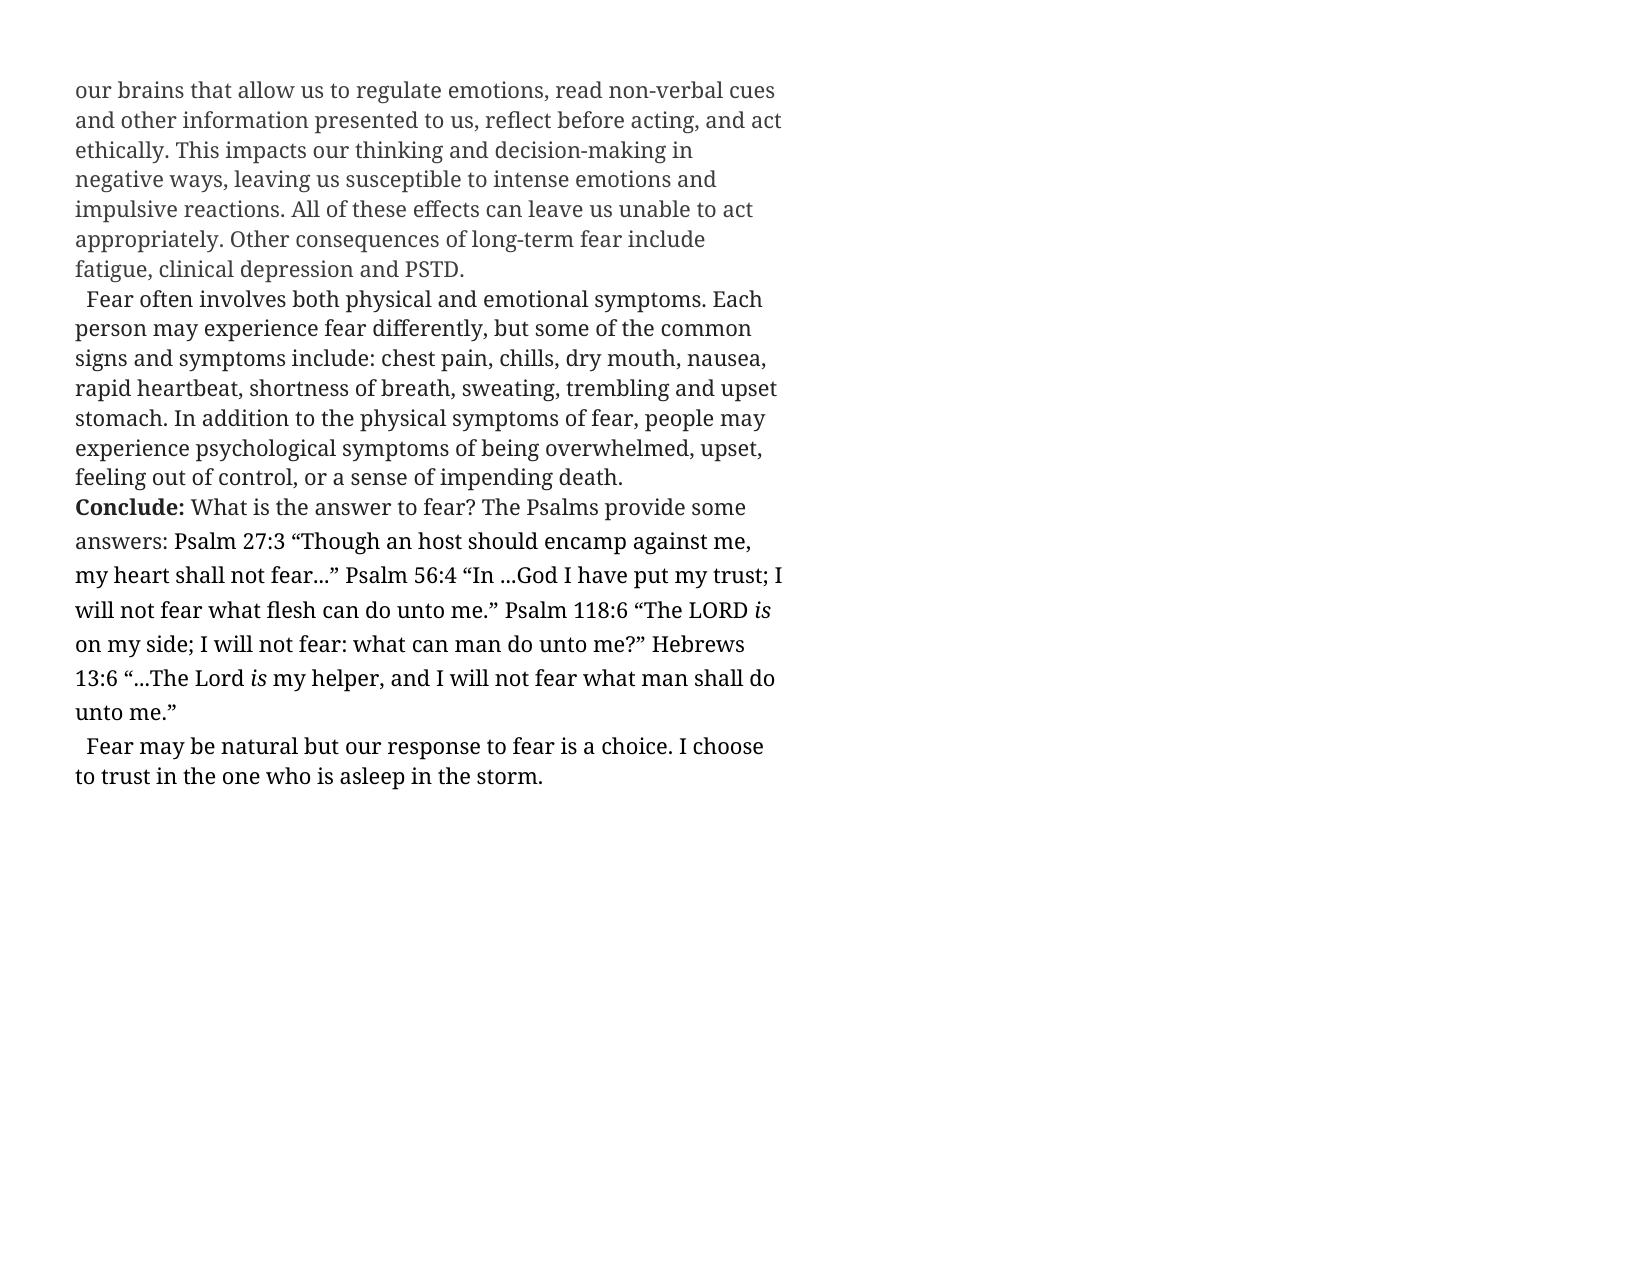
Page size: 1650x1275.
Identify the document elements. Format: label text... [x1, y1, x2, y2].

text our brains that allow us to regulate emotions, read non-verbal cues and other information presented to us, reflect before acting, and act ethically. This impacts our thinking and decision-making in negative ways, leaving us susceptible to intense emotions and impulsive reactions. All of these effects can leave us unable to act appropriately. Other consequences of long-term fear include fatigue, clinical depression and PSTD. [75, 75, 787, 283]
text Conclude: What is the answer to fear? The Psalms provide some answers: Psalm 27:3 “Though an host should encamp against me, my heart shall not fear...” Psalm 56:4 “In ...God I have put my trust; I will not fear what flesh can do unto me.” Psalm 118:6 “The LORD is on my side; I will not fear: what can man do unto me?” Hebrews 13:6 “...The Lord is my helper, and I will not fear what man shall do unto me.” [75, 492, 787, 727]
text Fear often involves both physical and emotional symptoms. Each person may experience fear differently, but some of the common signs and symptoms include: chest pain, chills, dry mouth, nausea, rapid heartbeat, shortness of breath, sweating, trembling and upset stomach. In addition to the physical symptoms of fear, people may experience psychological symptoms of being overwhelmed, upset, feeling out of control, or a sense of impending death. [75, 283, 787, 492]
text Fear may be natural but our response to fear is a choice. I choose to trust in the one who is asleep in the storm. [75, 731, 787, 791]
